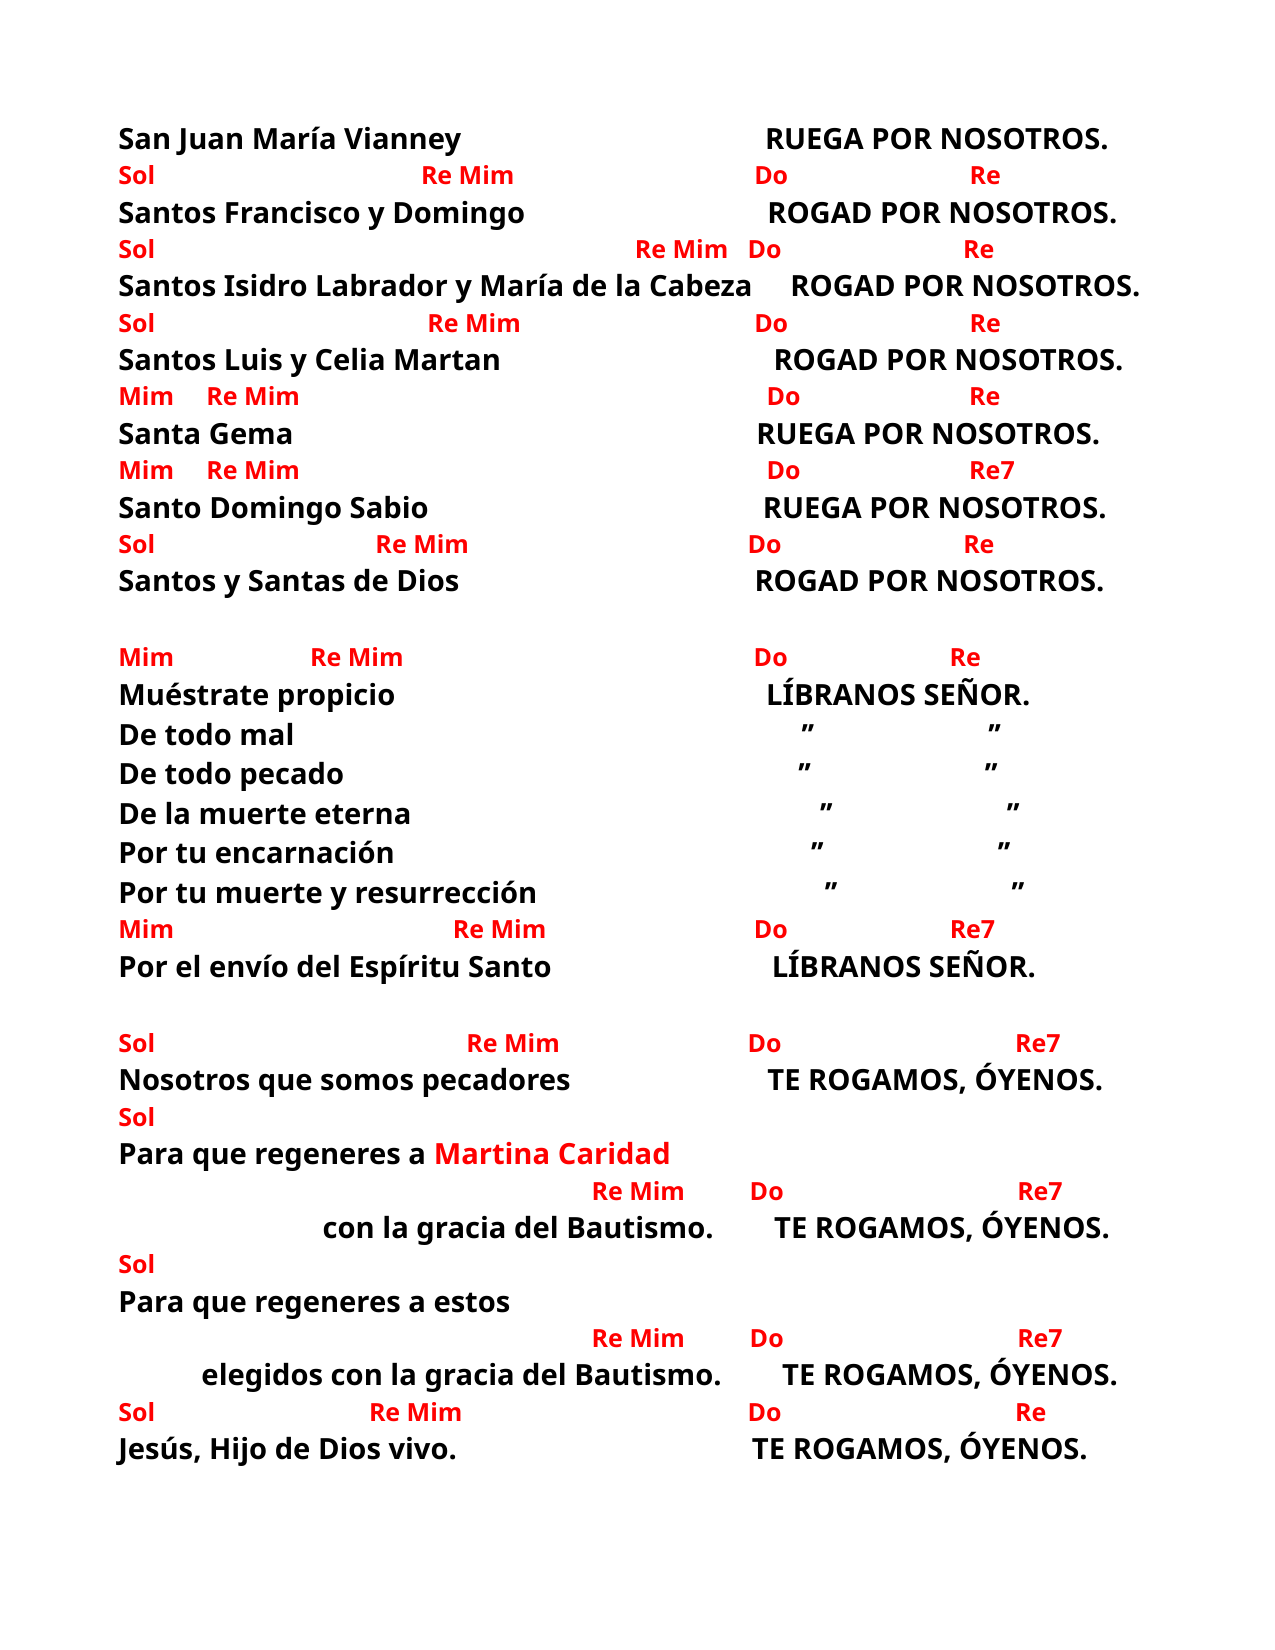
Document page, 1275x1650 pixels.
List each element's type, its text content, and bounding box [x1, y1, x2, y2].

text Por tu muerte y resurrección ’’ ’’ [118, 872, 1157, 912]
text Santos Isidro Labrador y María de la Cabeza ROGAD POR NOSOTROS. [118, 266, 1157, 305]
text elegidos con la gracia del Bautismo. TE ROGAMOS, ÓYENOS. [118, 1355, 1157, 1394]
text Sol Re Mim Do Re [118, 1394, 1157, 1428]
text De todo mal ’’ ’’ [118, 714, 1157, 753]
text Re Mim Do Re7 [118, 1173, 1157, 1207]
text De todo pecado ’’ ’’ [118, 753, 1157, 793]
text Santos Francisco y Domingo ROGAD POR NOSOTROS. [118, 192, 1157, 232]
text Santos y Santas de Dios ROGAD POR NOSOTROS. [118, 561, 1157, 600]
text Nosotros que somos pecadores TE ROGAMOS, ÓYENOS. [118, 1060, 1157, 1099]
text Por tu encarnación ’’ ’’ [118, 833, 1157, 872]
text Mim Re Mim Do Re [118, 640, 1157, 674]
text San Juan María Vianney RUEGA POR NOSOTROS. [118, 118, 1157, 158]
text De la muerte eterna ’’ ’’ [118, 793, 1157, 833]
text Santo Domingo Sabio RUEGA POR NOSOTROS. [118, 487, 1157, 527]
text Sol [118, 1099, 1157, 1133]
text Santos Luis y Celia Martan ROGAD POR NOSOTROS. [118, 339, 1157, 379]
text con la gracia del Bautismo. TE ROGAMOS, ÓYENOS. [118, 1207, 1157, 1247]
text Sol Re Mim Do Re [118, 158, 1157, 192]
text Mim Re Mim Do Re [118, 379, 1157, 413]
text Re Mim Do Re7 [118, 1321, 1157, 1355]
text Sol [118, 1247, 1157, 1281]
text Para que regeneres a Martina Caridad [118, 1133, 1157, 1173]
text Muéstrate propicio LÍBRANOS SEÑOR. [118, 674, 1157, 714]
text Para que regeneres a estos [118, 1281, 1157, 1321]
text Jesús, Hijo de Dios vivo. TE ROGAMOS, ÓYENOS. [118, 1428, 1157, 1468]
text Sol Re Mim Do Re7 [118, 1026, 1157, 1060]
text Mim Re Mim Do Re7 [118, 453, 1157, 487]
text Santa Gema RUEGA POR NOSOTROS. [118, 413, 1157, 453]
text Sol Re Mim Do Re [118, 232, 1157, 266]
text Sol Re Mim Do Re [118, 527, 1157, 561]
text Mim Re Mim Do Re7 [118, 912, 1157, 946]
text Por el envío del Espíritu Santo LÍBRANOS SEÑOR. [118, 946, 1157, 986]
text Sol Re Mim Do Re [118, 305, 1157, 339]
